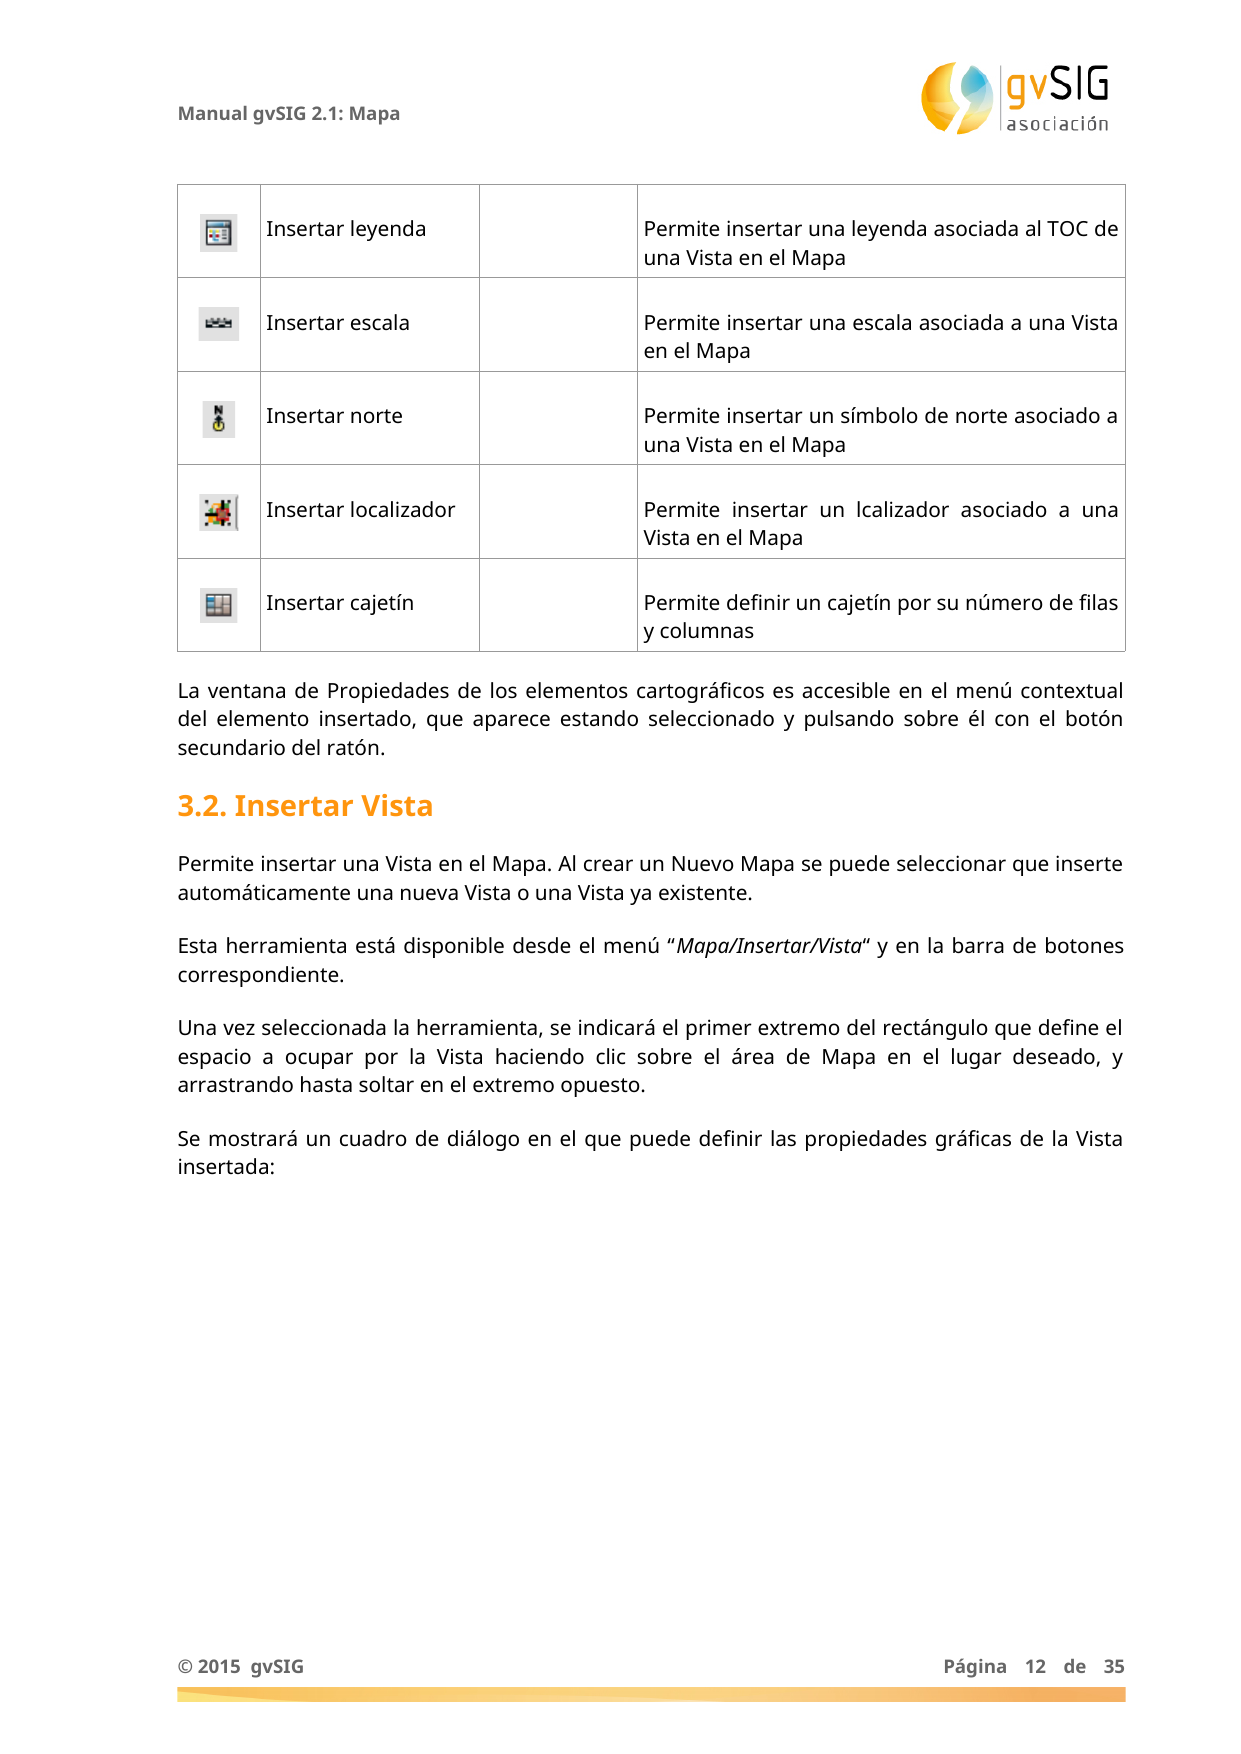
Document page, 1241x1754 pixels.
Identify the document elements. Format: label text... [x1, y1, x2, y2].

table_cell [480, 185, 637, 277]
picture [177, 1687, 1126, 1702]
table_cell [178, 372, 260, 464]
table_cell Permite insertar una escala asociada a una Vista en el Mapa [638, 278, 1125, 371]
table_cell [480, 372, 637, 464]
table_cell Permite insertar un lcalizador asociado a una Vista en el Mapa [638, 465, 1125, 557]
table_cell [178, 559, 260, 651]
table_cell [178, 465, 260, 557]
picture [200, 588, 238, 623]
picture [199, 494, 239, 531]
table_cell [480, 278, 637, 371]
subtitle 3.2. Insertar Vista [177, 785, 1125, 824]
table_cell Insertar cajetín [261, 559, 479, 651]
table_cell [480, 559, 637, 651]
picture [202, 401, 236, 438]
table_cell Permite insertar un símbolo de norte asociado a una Vista en el Mapa [638, 372, 1125, 464]
text Una vez seleccionada la herramienta, se indicará el primer extremo del rectángulo que define el espacio a ocupar por la Vista haciendo clic sobre el área de Mapa en el lugar deseado, y arrastrando hasta soltar en el extremo opuesto. [177, 1013, 1125, 1099]
table_cell Insertar escala [261, 278, 479, 371]
text Esta herramienta está disponible desde el menú “Mapa/Insertar/Vista“ y en la barra de botones correspondiente. [177, 931, 1125, 988]
picture [902, 47, 1122, 148]
picture [200, 214, 238, 252]
table_cell [178, 185, 260, 277]
text Se mostrará un cuadro de diálogo en el que puede definir las propiedades gráficas de la Vista insertada: [177, 1124, 1125, 1181]
text La ventana de Propiedades de los elementos cartográficos es accesible en el menú contextual del elemento insertado, que aparece estando seleccionado y pulsando sobre él con el botón secundario del ratón. [177, 676, 1125, 761]
picture [198, 307, 240, 341]
text Permite insertar una Vista en el Mapa. Al crear un Nuevo Mapa se puede seleccionar que inserte automáticamente una nueva Vista o una Vista ya existente. [177, 849, 1125, 906]
table_cell Permite definir un cajetín por su número de filas y columnas [638, 559, 1125, 651]
table_cell [480, 465, 637, 557]
table_cell [178, 278, 260, 371]
table_cell Insertar localizador [261, 465, 479, 557]
table_cell Permite insertar una leyenda asociada al TOC de una Vista en el Mapa [638, 185, 1125, 277]
table_cell Insertar leyenda [261, 185, 479, 277]
table_cell Insertar norte [261, 372, 479, 464]
